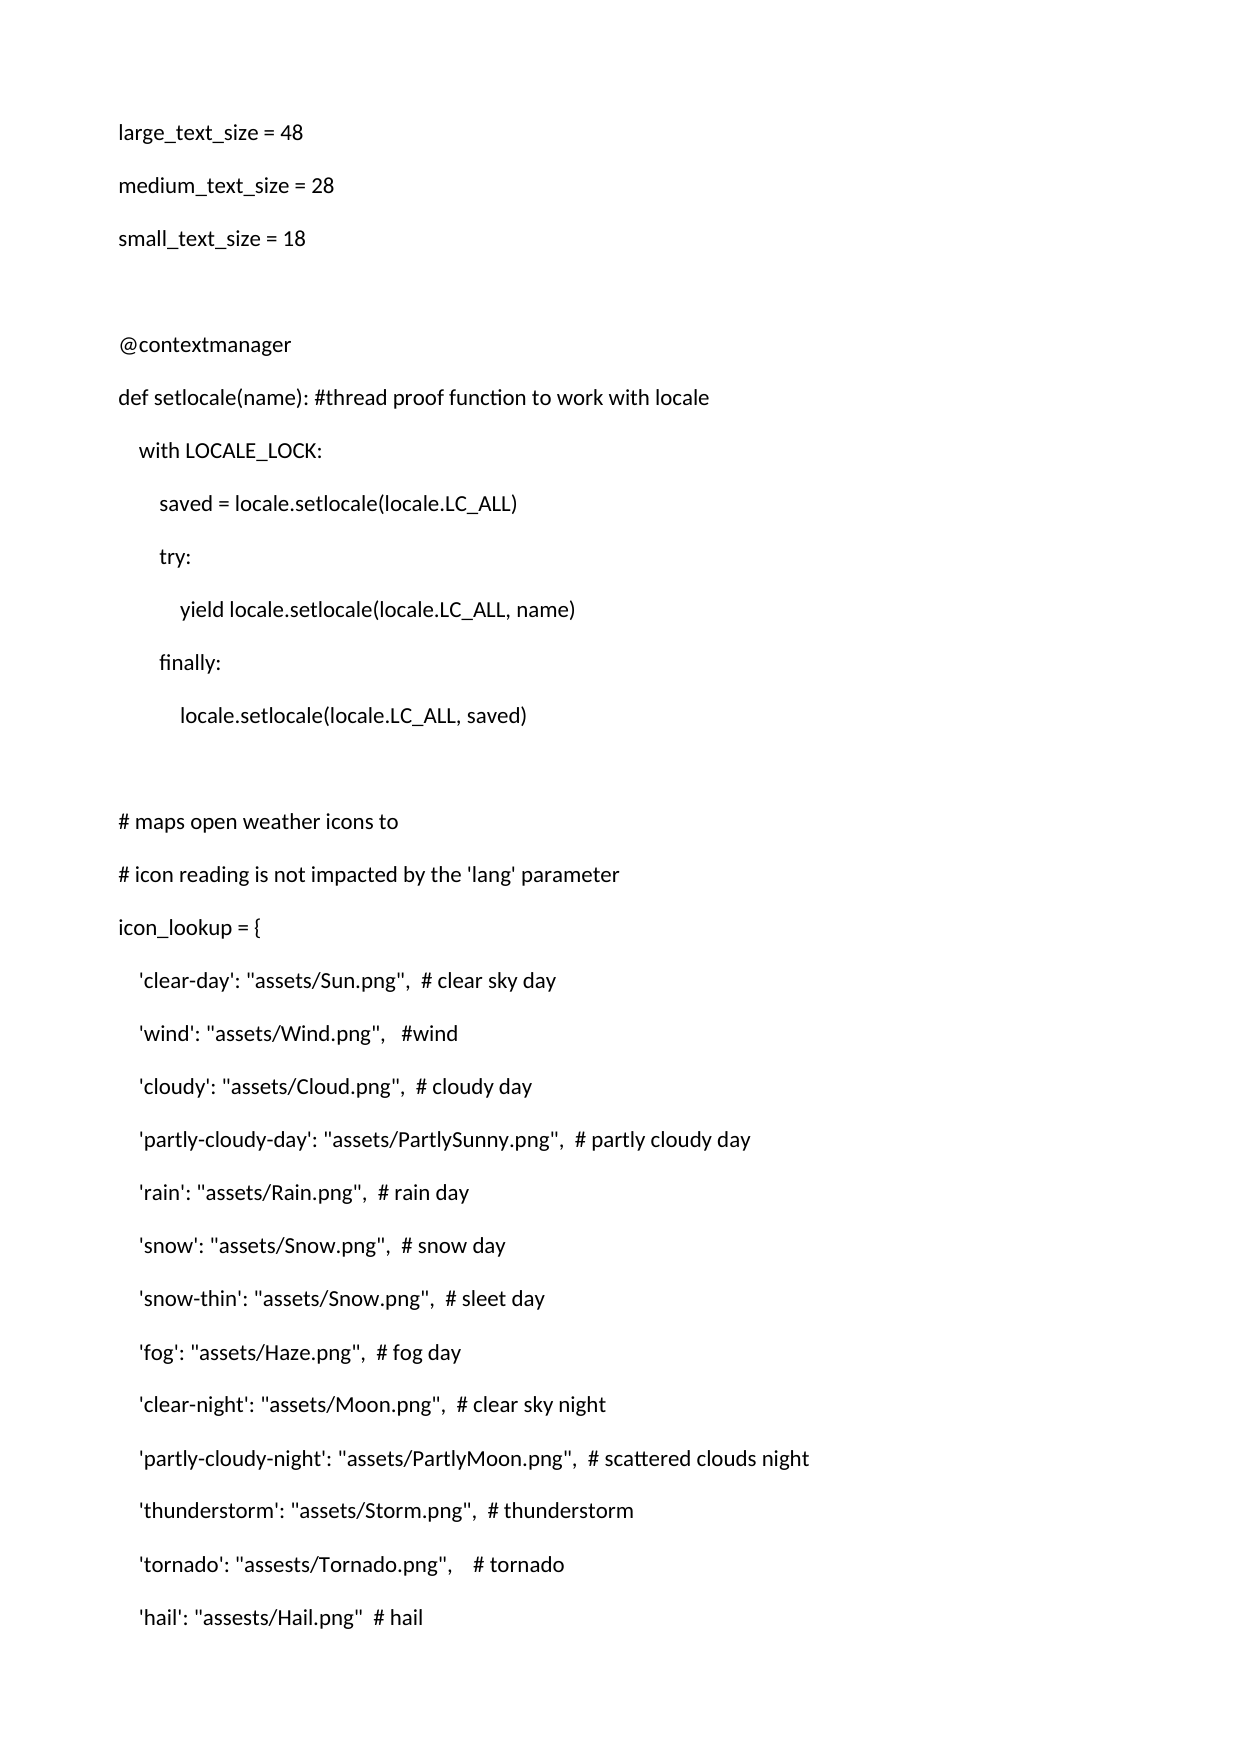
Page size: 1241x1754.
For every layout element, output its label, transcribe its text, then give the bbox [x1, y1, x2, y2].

text 'clear-night': "assets/Moon.png", # clear sky night [118, 1391, 1122, 1419]
text locale.setlocale(locale.LC_ALL, saved) [118, 701, 1122, 729]
text large_text_size = 48 [118, 118, 1122, 146]
text medium_text_size = 28 [118, 171, 1122, 199]
text with LOCALE_LOCK: [118, 436, 1122, 464]
text def setlocale(name): #thread proof function to work with locale [118, 383, 1122, 411]
text # maps open weather icons to [118, 807, 1122, 835]
text 'rain': "assets/Rain.png", # rain day [118, 1178, 1122, 1207]
text 'fog': "assets/Haze.png", # fog day [118, 1338, 1122, 1366]
text yield locale.setlocale(locale.LC_ALL, name) [118, 595, 1122, 623]
text small_text_size = 18 [118, 224, 1122, 252]
text 'clear-day': "assets/Sun.png", # clear sky day [118, 966, 1122, 994]
text # icon reading is not impacted by the 'lang' parameter [118, 860, 1122, 888]
text 'wind': "assets/Wind.png", #wind [118, 1019, 1122, 1047]
text 'snow-thin': "assets/Snow.png", # sleet day [118, 1284, 1122, 1313]
text 'partly-cloudy-day': "assets/PartlySunny.png", # partly cloudy day [118, 1126, 1122, 1153]
text @contextmanager [118, 330, 1122, 358]
text try: [118, 542, 1122, 570]
text 'snow': "assets/Snow.png", # snow day [118, 1232, 1122, 1259]
text saved = locale.setlocale(locale.LC_ALL) [118, 489, 1122, 517]
text finally: [118, 648, 1122, 676]
text 'tornado': "assests/Tornado.png", # tornado [118, 1550, 1122, 1578]
text 'partly-cloudy-night': "assets/PartlyMoon.png", # scattered clouds night [118, 1444, 1122, 1472]
text 'cloudy': "assets/Cloud.png", # cloudy day [118, 1072, 1122, 1101]
text icon_lookup = { [118, 913, 1122, 941]
text 'hail': "assests/Hail.png" # hail [118, 1603, 1122, 1631]
text 'thunderstorm': "assets/Storm.png", # thunderstorm [118, 1497, 1122, 1525]
